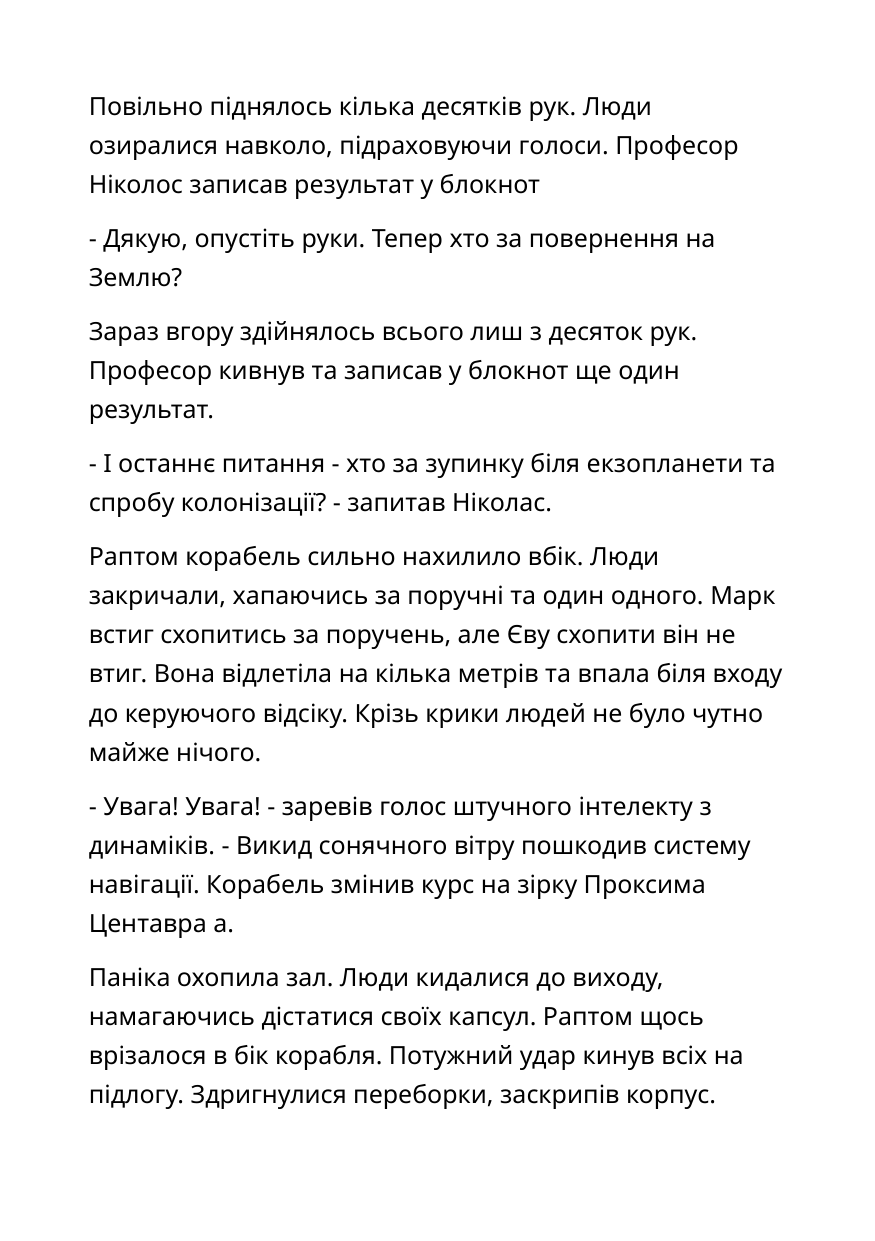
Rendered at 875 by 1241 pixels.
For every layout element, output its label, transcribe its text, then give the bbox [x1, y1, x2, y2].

text Паніка охопила зал. Люди кидалися до виходу, намагаючись дістатися своїх капсул. Раптом щось врізалося в бік корабля. Потужний удар кинув всіх на підлогу. Здригнулися переборки, заскрипів корпус. [88, 959, 786, 1111]
text Повільно піднялось кілька десятків рук. Люди озиралися навколо, підраховуючи голоси. Професор Ніколос записав результат у блокнот [88, 88, 786, 201]
text - Увага! Увага! - заревів голос штучного інтелекту з динаміків. - Викид сонячного вітру пошкодив систему навігації. Корабель змінив курс на зірку Проксима Центавра a. [88, 788, 786, 940]
text - Дякую, опустіть руки. Тепер хто за повернення на Землю? [88, 221, 786, 294]
text Раптом корабель сильно нахилило вбік. Люди закричали, хапаючись за поручні та один одного. Марк встиг схопитись за поручень, але Єву схопити він не втиг. Вона відлетіла на кілька метрів та впала біля входу до керуючого відсіку. Крізь крики людей не було чутно майже нічого. [88, 538, 786, 768]
text - І останнє питання - хто за зупинку біля екзопланети та спробу колонізації? - запитав Ніколас. [88, 446, 786, 519]
text Зараз вгору здійнялось всього лиш з десяток рук. Професор кивнув та записав у блокнот ще один результат. [88, 313, 786, 426]
